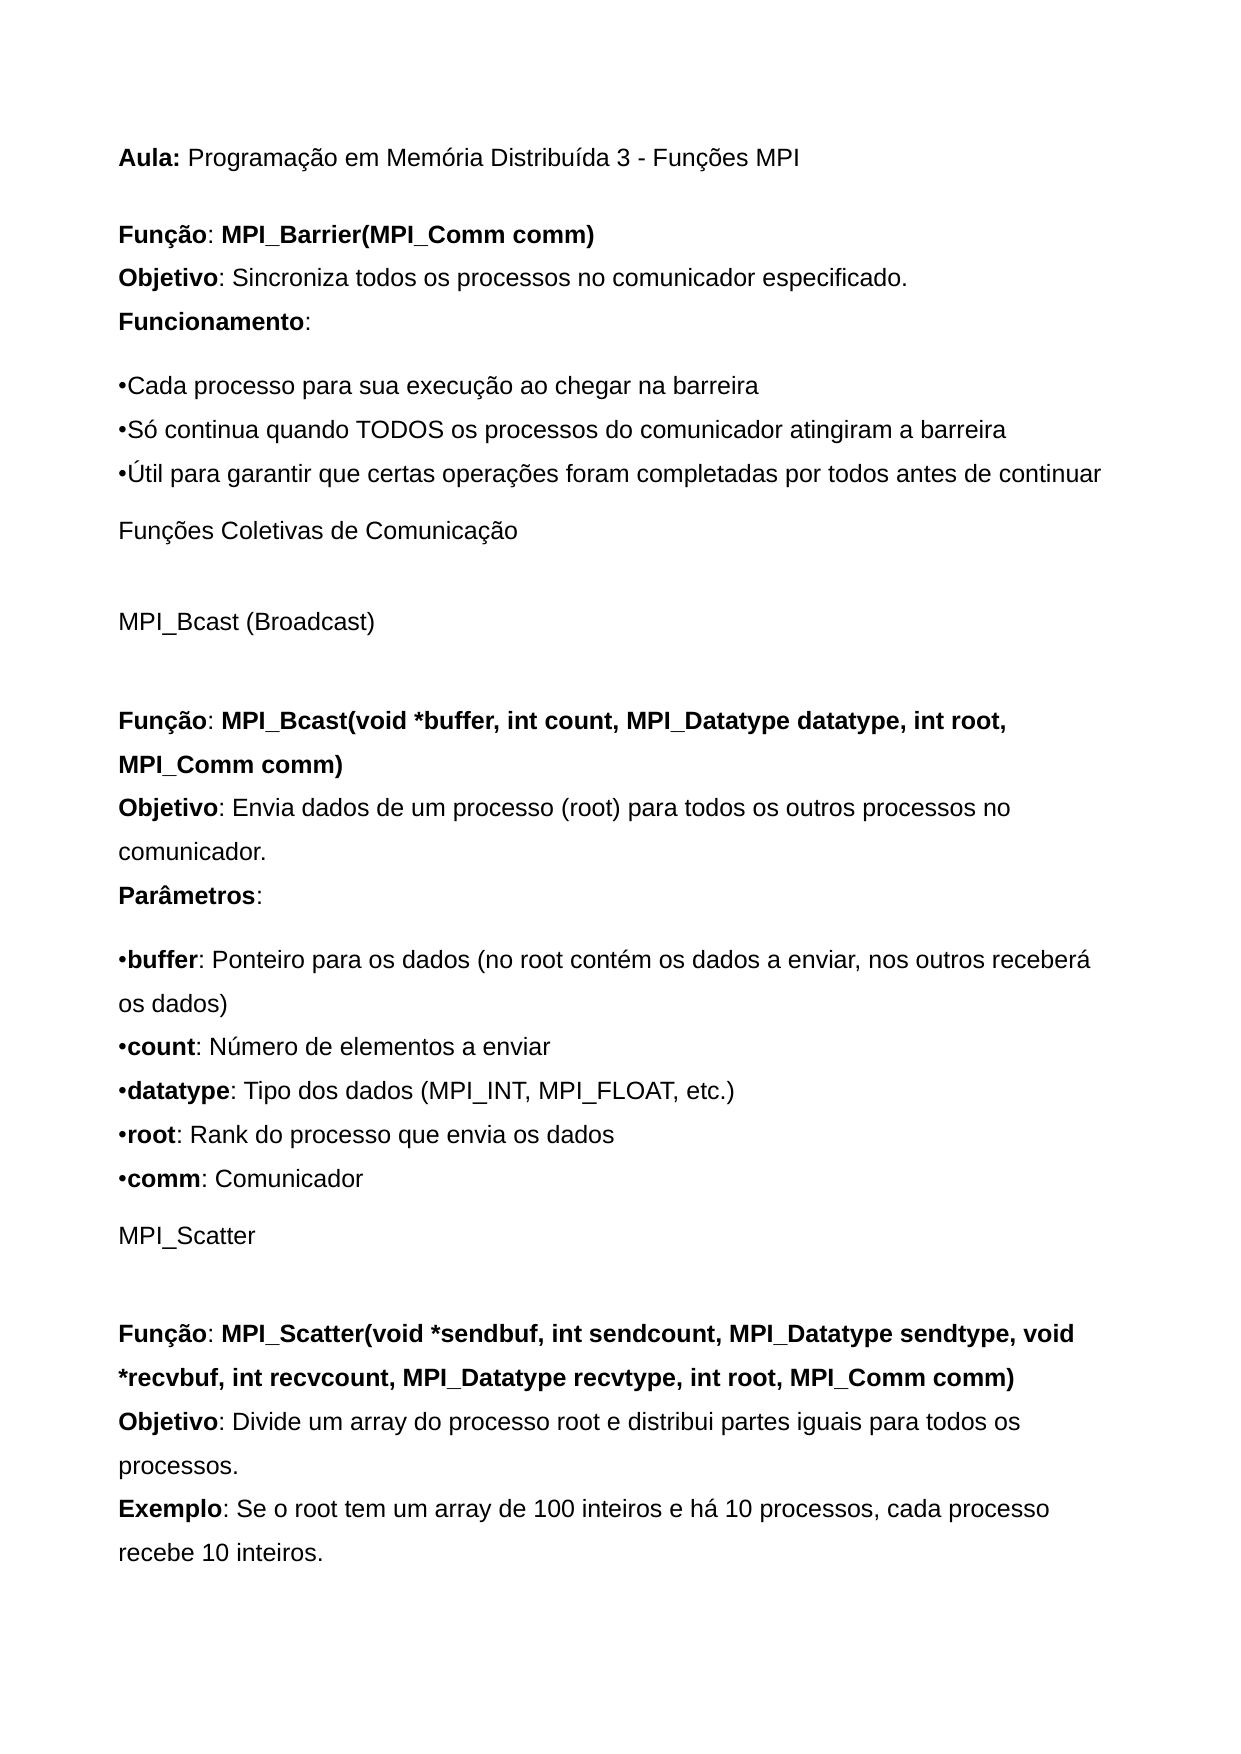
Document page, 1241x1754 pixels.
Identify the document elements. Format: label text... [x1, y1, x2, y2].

list comm: Comunicador [118, 1149, 1122, 1192]
list datatype: Tipo dos dados (MPI_INT, MPI_FLOAT, etc.) [118, 1061, 1122, 1105]
list root: Rank do processo que envia os dados [118, 1105, 1122, 1149]
text Função: MPI_Scatter(void *sendbuf, int sendcount, MPI_Datatype sendtype, void *recvbuf, int recvcount, MPI_Datatype recvtype, int root, MPI_Comm comm) Objetivo: Divide um array do processo root e distribui partes iguais para todos os processos. Exemplo: Se o root tem um array de 100 inteiros e há 10 processos, cada processo recebe 10 inteiros. [118, 1304, 1122, 1567]
subtitle MPI_Scatter [118, 1221, 1122, 1249]
subtitle Aula: Programação em Memória Distribuída 3 - Funções MPI [118, 143, 1122, 172]
list Útil para garantir que certas operações foram completadas por todos antes de continuar [118, 444, 1122, 487]
list Só continua quando TODOS os processos do comunicador atingiram a barreira [118, 400, 1122, 444]
list count: Número de elementos a enviar [118, 1017, 1122, 1061]
subtitle Funções Coletivas de Comunicação [118, 516, 1122, 544]
list Cada processo para sua execução ao chegar na barreira [118, 356, 1122, 400]
list buffer: Ponteiro para os dados (no root contém os dados a enviar, nos outros receberá os dados) [118, 930, 1122, 1017]
subtitle MPI_Bcast (Broadcast) [118, 607, 1122, 636]
text Função: MPI_Bcast(void *buffer, int count, MPI_Datatype datatype, int root, MPI_Comm comm) Objetivo: Envia dados de um processo (root) para todos os outros processos no comunicador. Parâmetros: [118, 691, 1122, 910]
text Função: MPI_Barrier(MPI_Comm comm) Objetivo: Sincroniza todos os processos no comunicador especificado. Funcionamento: [118, 205, 1122, 336]
